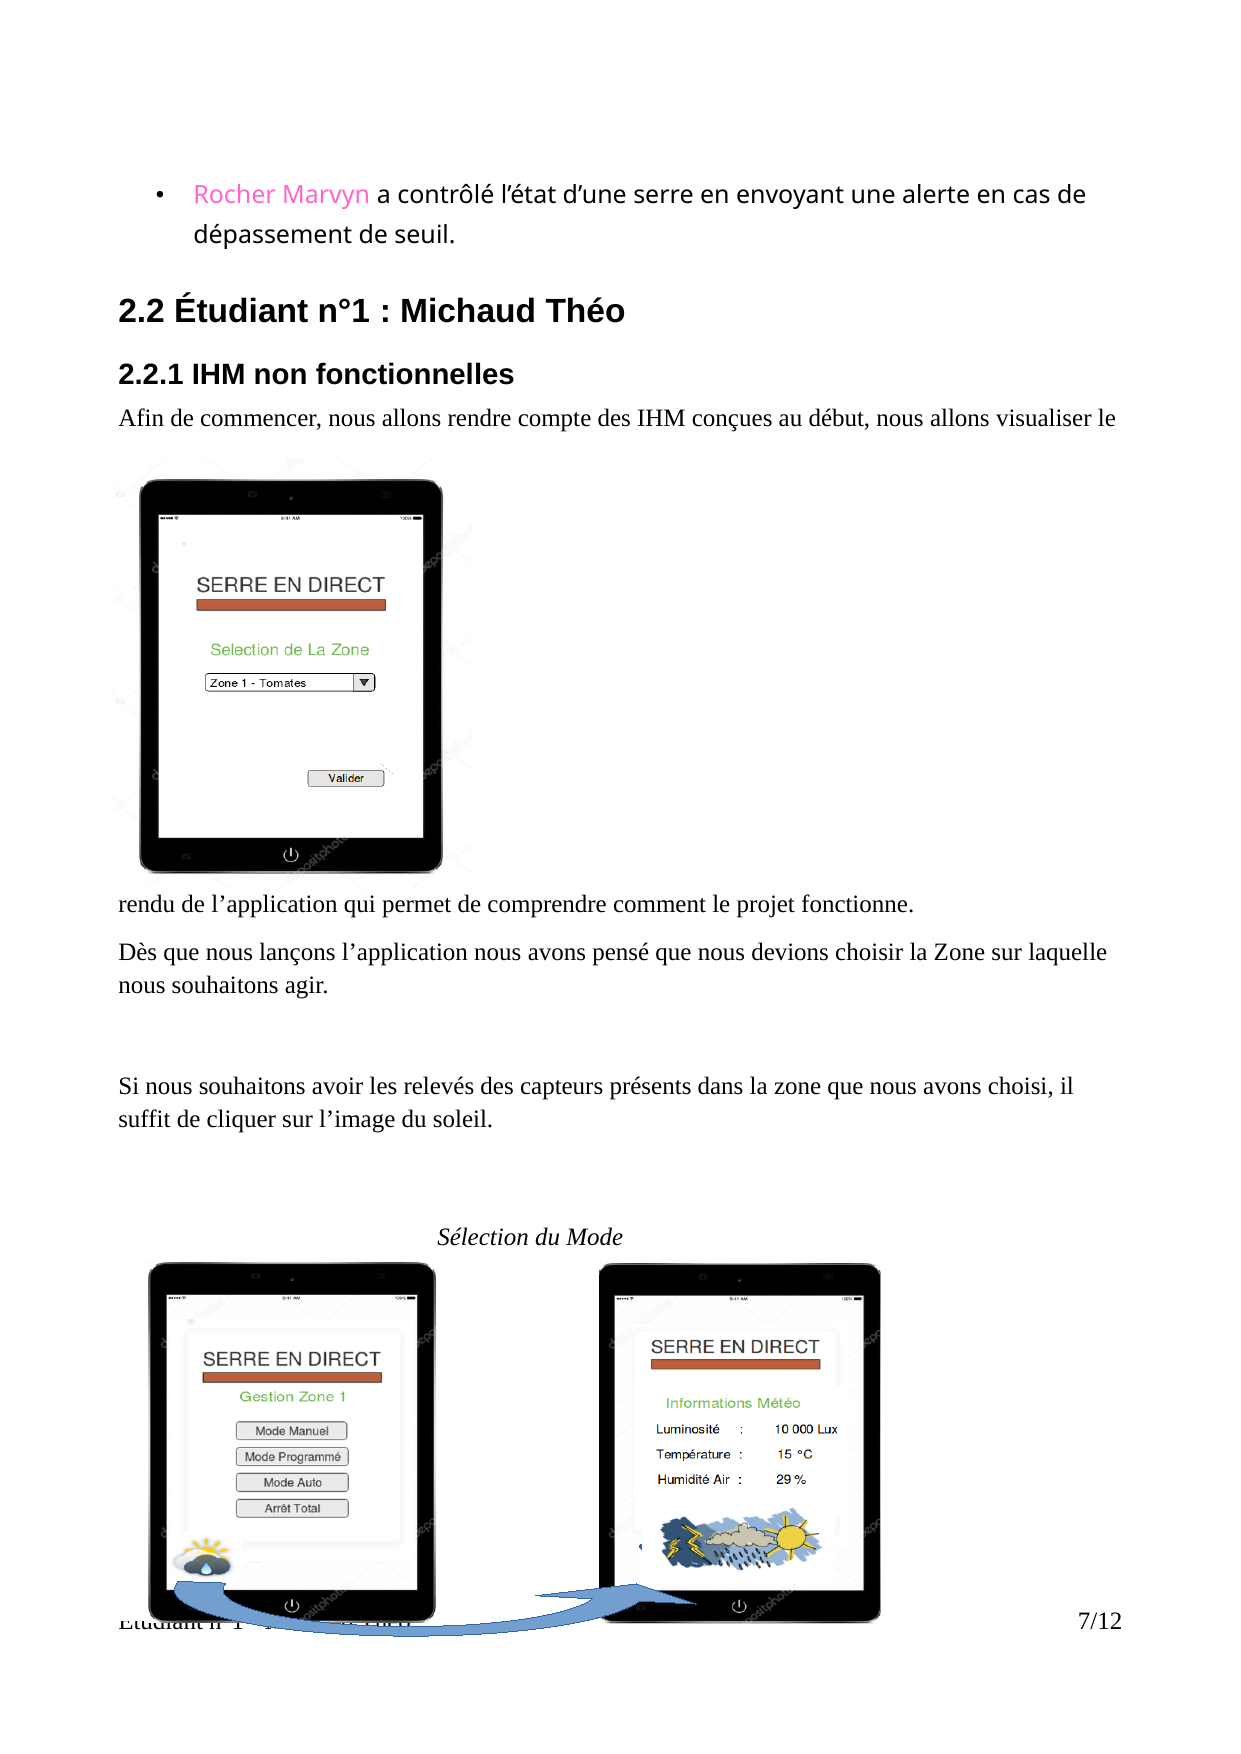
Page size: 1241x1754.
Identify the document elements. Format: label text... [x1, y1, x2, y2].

list Rocher Marvyn a contrôlé l’état d’une serre en envoyant une alerte en cas de dépassement de seuil. [156, 177, 1122, 250]
text Dès que nous lançons l’application nous avons pensé que nous devions choisir la Zone sur laquelle nous souhaitons agir. [118, 937, 1122, 998]
picture [147, 1261, 437, 1623]
subtitle 2.2 Étudiant n°1 : Michaud Théo [118, 291, 1122, 329]
text Si nous souhaitons avoir les relevés des capteurs présents dans la zone que nous avons choisi, il suffit de cliquer sur l’image du soleil. [118, 1071, 1122, 1133]
text Afin de commencer, nous allons rendre compte des IHM conçues au début, nous allons visualiser le rendu de l’application qui permet de comprendre comment le projet fonctionne. [118, 403, 1122, 918]
picture [599, 1262, 881, 1624]
text Sélection du Mode [113, 1222, 950, 1251]
subtitle 2.2.1 IHM non fonctionnelles [118, 357, 1122, 390]
picture [110, 458, 472, 890]
